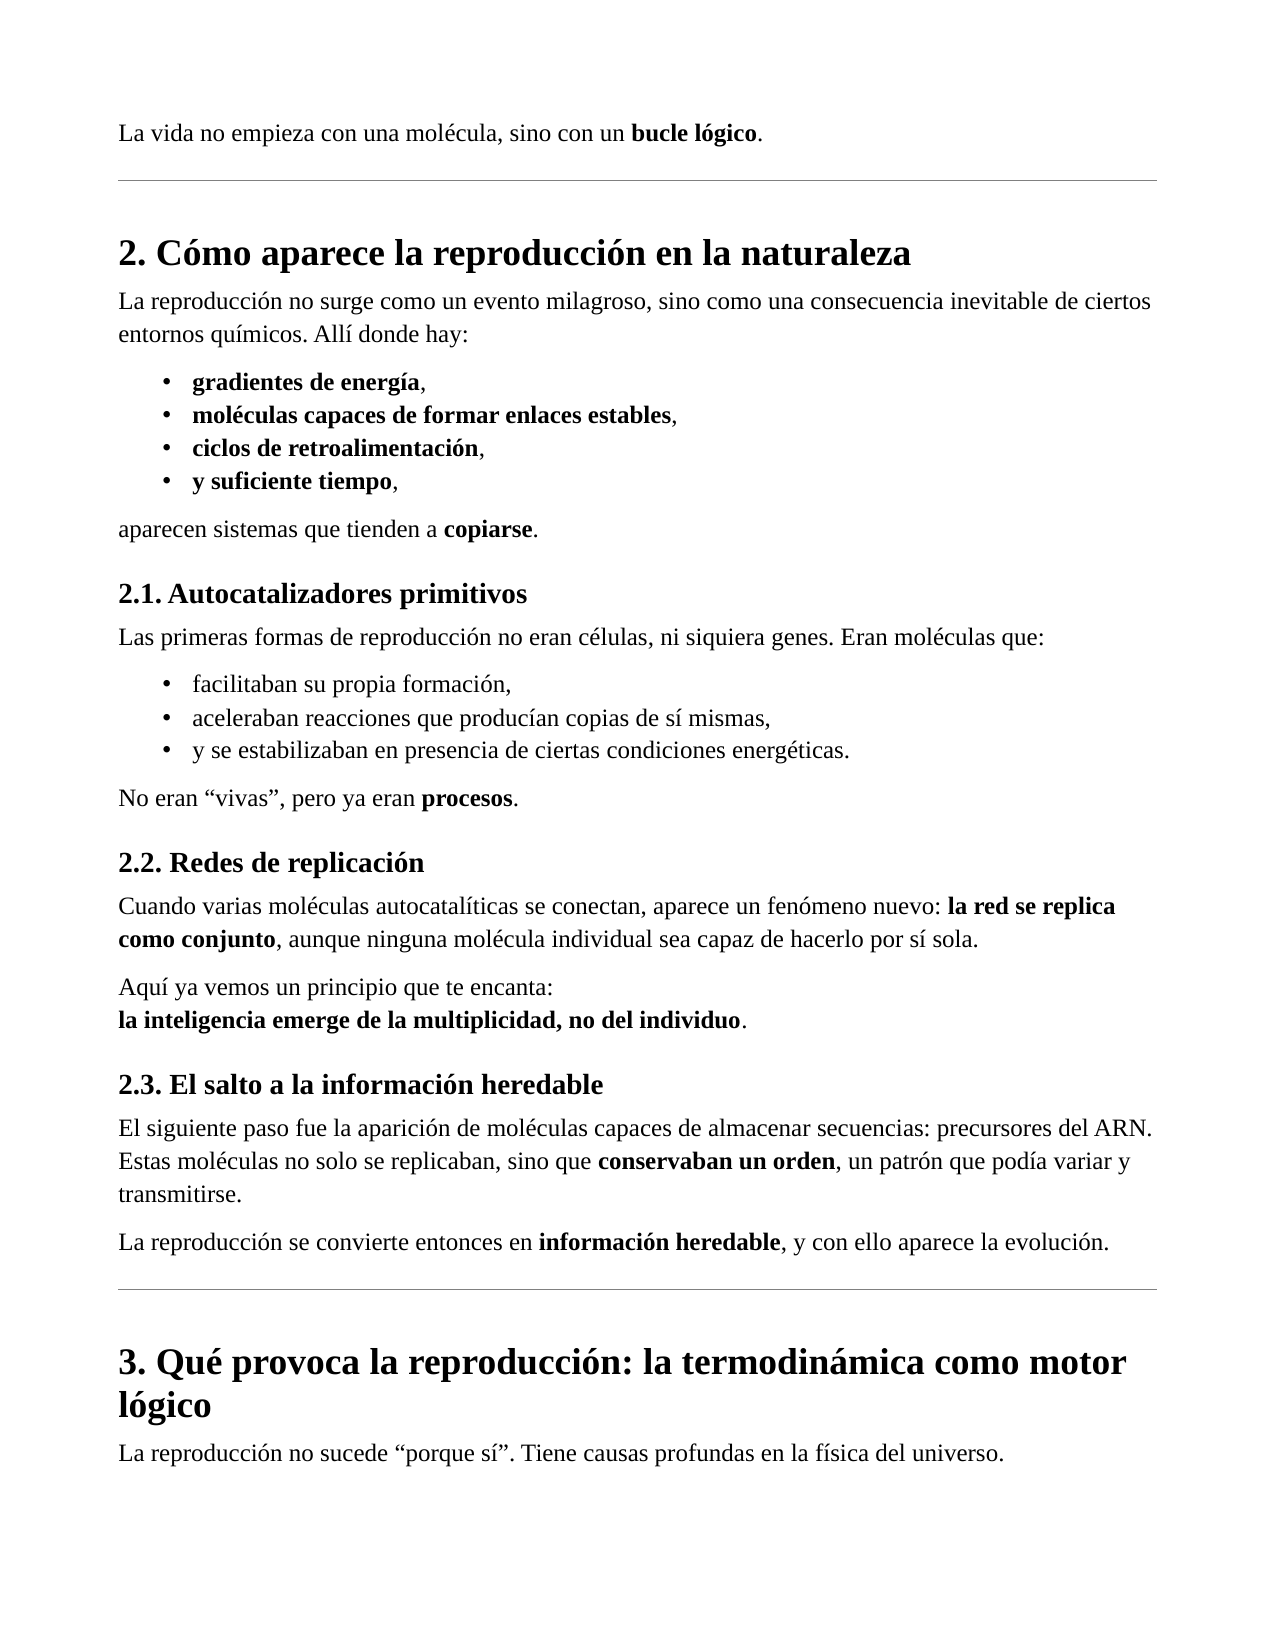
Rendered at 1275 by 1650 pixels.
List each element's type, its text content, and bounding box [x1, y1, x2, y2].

text No eran “vivas”, pero ya eran procesos. [118, 783, 1157, 812]
text La reproducción no sucede “porque sí”. Tiene causas profundas en la física del universo. [118, 1438, 1157, 1467]
list gradientes de energía, [162, 367, 1157, 396]
list moléculas capaces de formar enlaces estables, [162, 400, 1157, 429]
list y suficiente tiempo, [162, 466, 1157, 495]
text La reproducción se convierte entonces en información heredable, y con ello aparece la evolución. [118, 1227, 1157, 1256]
text Cuando varias moléculas autocatalíticas se conectan, aparece un fenómeno nuevo: la red se replica como conjunto, aunque ninguna molécula individual sea capaz de hacerlo por sí sola. [118, 891, 1157, 953]
text aparecen sistemas que tienden a copiarse. [118, 514, 1157, 542]
list ciclos de retroalimentación, [162, 433, 1157, 462]
text Las primeras formas de reproducción no eran células, ni siquiera genes. Eran moléculas que: [118, 622, 1157, 651]
subtitle 2. Cómo aparece la reproducción en la naturaleza [118, 231, 1157, 274]
subtitle 3. Qué provoca la reproducción: la termodinámica como motor lógico [118, 1340, 1157, 1426]
list y se estabilizaban en presencia de ciertas condiciones energéticas. [162, 736, 1157, 764]
text La vida no empieza con una molécula, sino con un bucle lógico. [118, 118, 1157, 147]
list aceleraban reacciones que producían copias de sí mismas, [162, 703, 1157, 731]
text El siguiente paso fue la aparición de moléculas capaces de almacenar secuencias: precursores del ARN. Estas moléculas no solo se replicaban, sino que conservaban un orden, un patrón que podía variar y transmitirse. [118, 1113, 1157, 1208]
subtitle 2.1. Autocatalizadores primitivos [118, 576, 1157, 609]
text La reproducción no surge como un evento milagroso, sino como una consecuencia inevitable de ciertos entornos químicos. Allí donde hay: [118, 286, 1157, 348]
text Aquí ya vemos un principio que te encanta: la inteligencia emerge de la multiplicidad, no del individuo. [118, 972, 1157, 1034]
subtitle 2.3. El salto a la información heredable [118, 1067, 1157, 1101]
list facilitaban su propia formación, [162, 669, 1157, 698]
subtitle 2.2. Redes de replicación [118, 845, 1157, 879]
